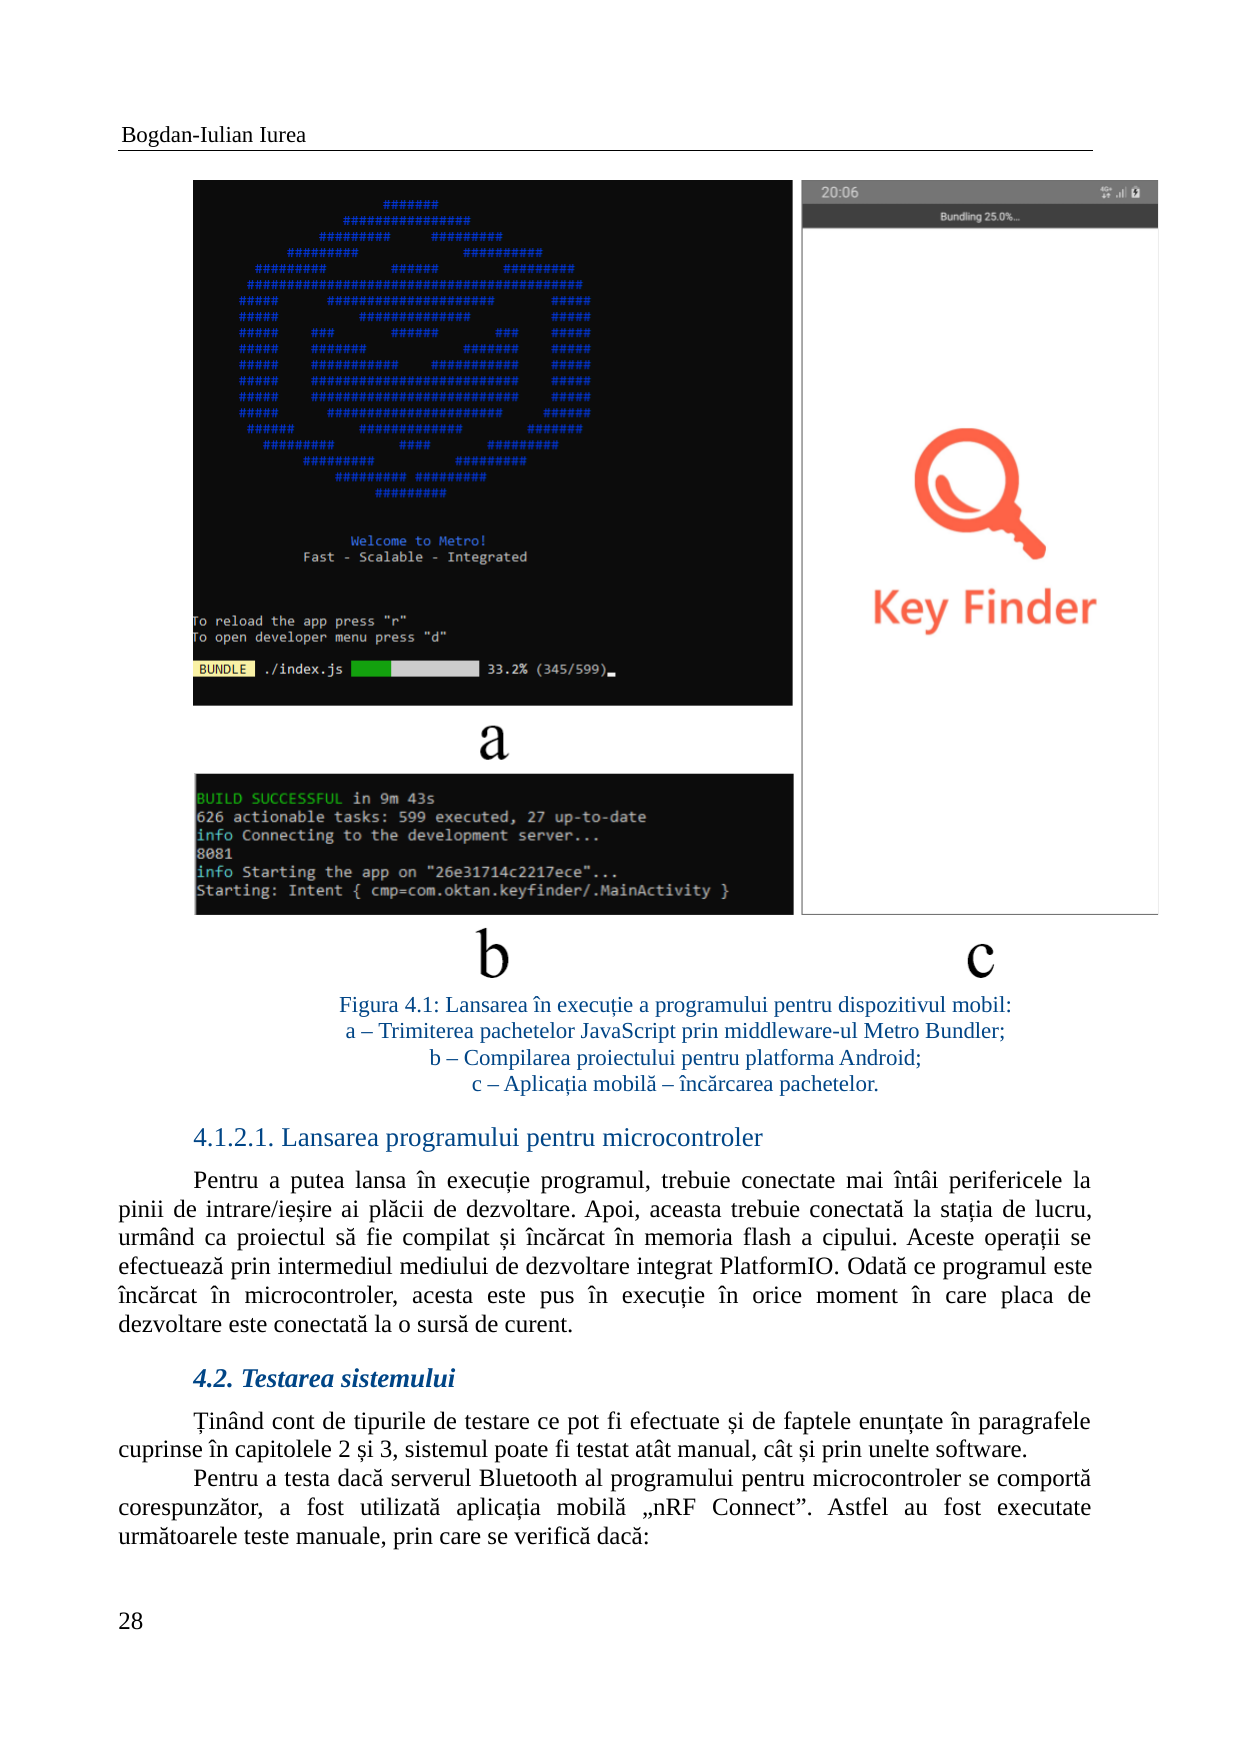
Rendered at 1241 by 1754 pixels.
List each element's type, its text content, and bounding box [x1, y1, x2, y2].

text b – Compilarea proiectului pentru platforma Android; [193, 1044, 1158, 1070]
text Pentru a putea lansa în execuție programul, trebuie conectate mai întâi perifericele la pinii de intrare/ieșire ai plăcii de dezvoltare. Apoi, aceasta trebuie conectată la stația de lucru, urmând ca proiectul să fie compilat și încărcat în memoria flash a cipului. Aceste operații se efectuează prin intermediul mediului de dezvoltare integrat PlatformIO. Odată ce programul este încărcat în microcontroler, acesta este pus în execuție în orice moment în care placa de dezvoltare este conectată la o sursă de curent. [118, 1165, 1093, 1337]
subtitle Lansarea programului pentru microcontroler [193, 1121, 1093, 1153]
text a – Trimiterea pachetelor JavaScript prin middleware-ul Metro Bundler; [193, 1018, 1158, 1044]
text Pentru a testa dacă serverul Bluetooth al programului pentru microcontroler se comportă corespunzător, a fost utilizată aplicația mobilă „nRF Connect”. Astfel au fost executate următoarele teste manuale, prin care se verifică dacă: [118, 1463, 1093, 1549]
text Ținând cont de tipurile de testare ce pot fi efectuate și de faptele enunțate în paragrafele cuprinse în capitolele 2 și 3, sistemul poate fi testat atât manual, cât și prin unelte software. [118, 1406, 1093, 1463]
text c – Aplicația mobilă – încărcarea pachetelor. [193, 1070, 1158, 1097]
text Figura 4.1: Lansarea în execuție a programului pentru dispozitivul mobil: [193, 992, 1158, 1018]
subtitle Testarea sistemului [193, 1362, 1093, 1393]
picture [193, 180, 1159, 992]
